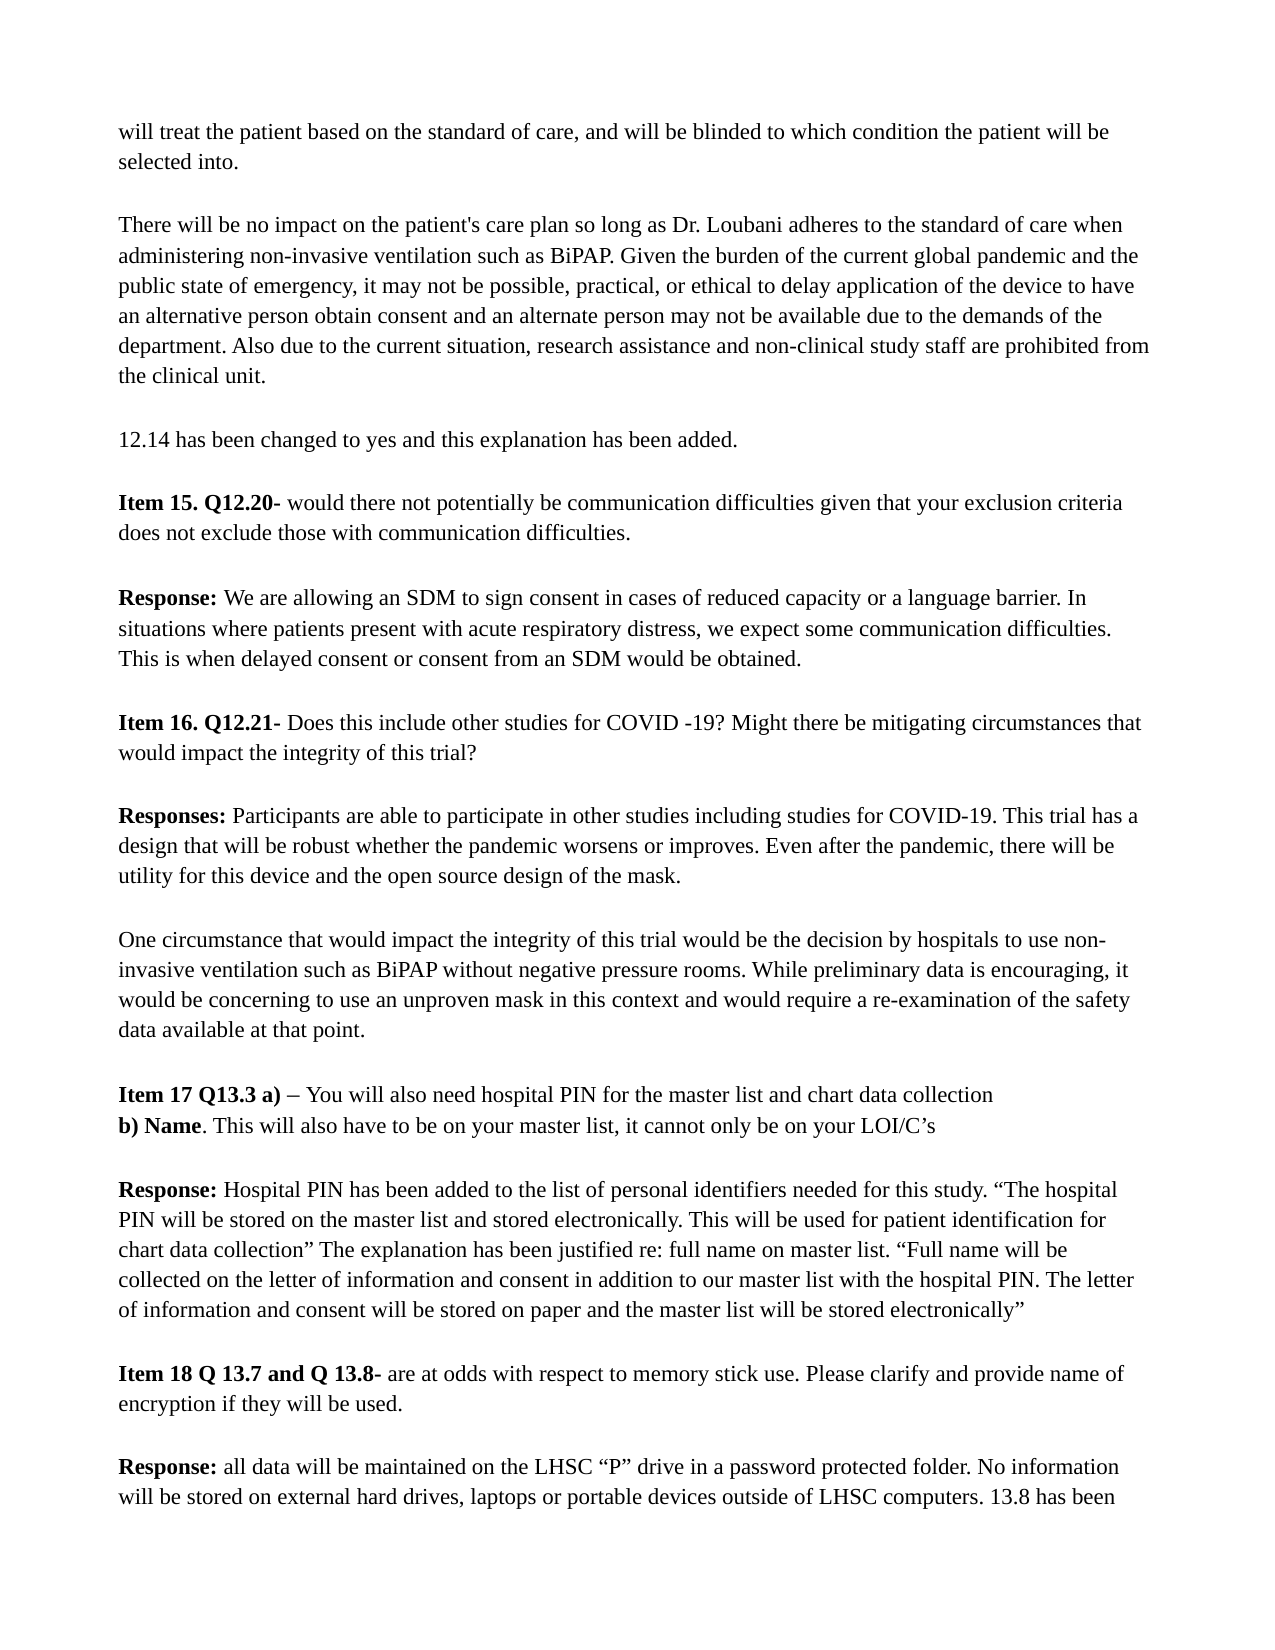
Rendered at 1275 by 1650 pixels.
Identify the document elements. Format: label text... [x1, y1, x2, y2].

text Responses: Participants are able to participate in other studies including studies for COVID-19. This trial has a design that will be robust whether the pandemic worsens or improves. Even after the pandemic, there will be utility for this device and the open source design of the mask. [118, 802, 1157, 889]
text Item 16. Q12.21- Does this include other studies for COVID -19? Might there be mitigating circumstances that would impact the integrity of this trial? [118, 708, 1157, 765]
text One circumstance that would impact the integrity of this trial would be the decision by hospitals to use non-invasive ventilation such as BiPAP without negative pressure rooms. While preliminary data is encouraging, it would be concerning to use an unproven mask in this context and would require a re-examination of the safety data available at that point. [118, 926, 1157, 1043]
text Response: We are allowing an SDM to sign consent in cases of reduced capacity or a language barrier. In situations where patients present with acute respiratory distress, we expect some communication difficulties. This is when delayed consent or consent from an SDM would be obtained. [118, 582, 1157, 672]
text 12.14 has been changed to yes and this explanation has been added. [118, 426, 1157, 452]
text will treat the patient based on the standard of care, and will be blinded to which condition the patient will be selected into. [118, 118, 1157, 175]
text There will be no impact on the patient's care plan so long as Dr. Loubani adheres to the standard of care when administering non-invasive ventilation such as BiPAP. Given the burden of the current global pandemic and the public state of emergency, it may not be possible, practical, or ethical to delay application of the device to have an alternative person obtain consent and an alternate person may not be available due to the demands of the department. Also due to the current situation, research assistance and non-clinical study staff are prohibited from the clinical unit. [118, 212, 1157, 389]
text Response: all data will be maintained on the LHSC “P” drive in a password protected folder. No information will be stored on external hard drives, laptops or portable devices outside of LHSC computers. 13.8 has been [118, 1453, 1157, 1510]
text Item 17 Q13.3 a) – You will also need hospital PIN for the master list and chart data collection [118, 1079, 1157, 1108]
text Response: Hospital PIN has been added to the list of personal identifiers needed for this study. “The hospital PIN will be stored on the master list and stored electronically. This will be used for patient identification for chart data collection” The explanation has been justified re: full name on master list. “Full name will be collected on the letter of information and consent in addition to our master list with the hospital PIN. The letter of information and consent will be stored on paper and the master list will be stored electronically” [118, 1176, 1157, 1323]
text Item 15. Q12.20- would there not potentially be communication difficulties given that your exclusion criteria does not exclude those with communication difficulties. [118, 489, 1157, 546]
text Item 18 Q 13.7 and Q 13.8- are at odds with respect to memory stick use. Please clarify and provide name of encryption if they will be used. [118, 1360, 1157, 1416]
text b) Name. This will also have to be on your master list, it cannot only be on your LOI/C’s [118, 1112, 1157, 1139]
